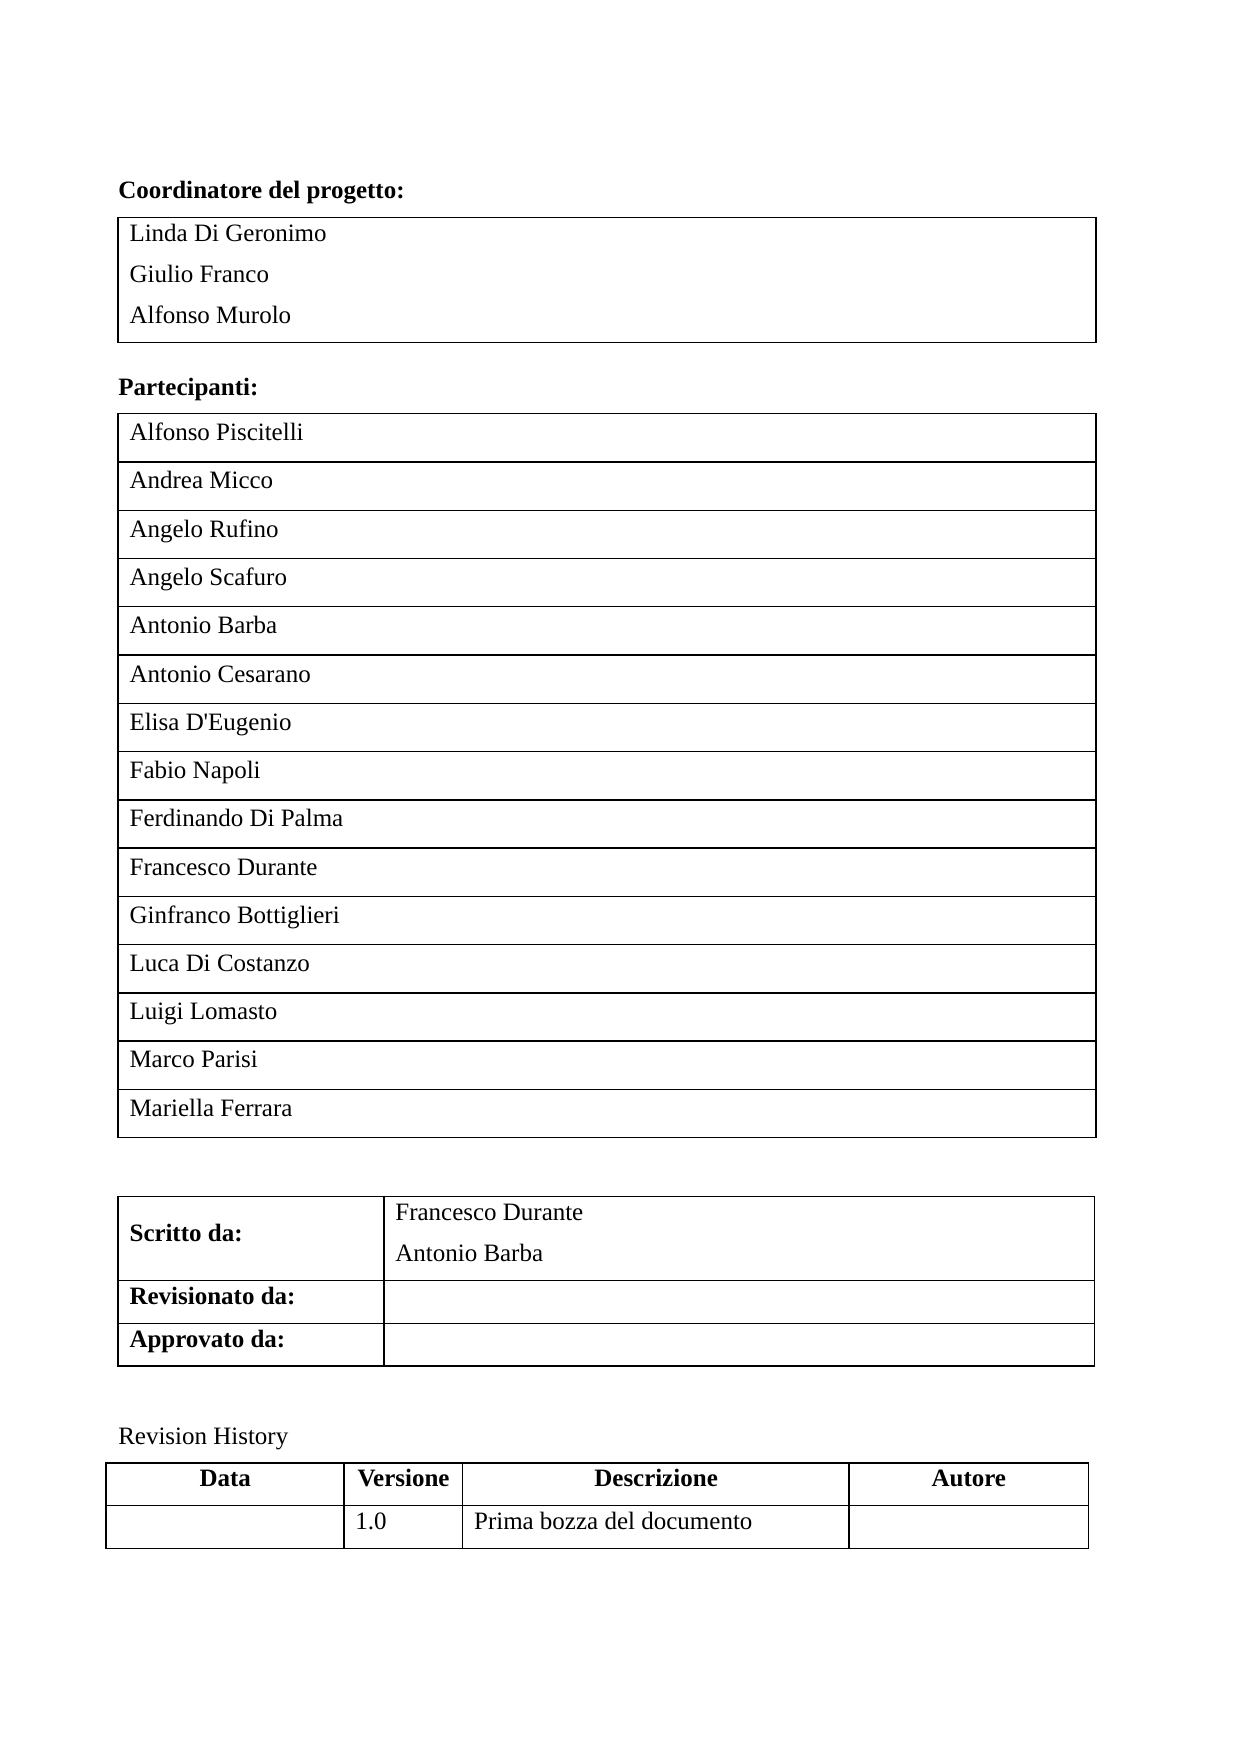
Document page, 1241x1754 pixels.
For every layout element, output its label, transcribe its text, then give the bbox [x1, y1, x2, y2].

table_cell Marco Parisi [119, 1042, 1095, 1088]
table_header Versione [345, 1464, 462, 1505]
table_header Francesco Durante Antonio Barba [385, 1197, 1094, 1280]
table_cell Approvato da: [119, 1324, 383, 1365]
table_cell Angelo Scafuro [119, 559, 1095, 606]
table_cell Ferdinando Di Palma [119, 801, 1095, 847]
table_header Scritto da: [119, 1197, 383, 1280]
table_cell [107, 1506, 343, 1548]
table_cell Luigi Lomasto [119, 994, 1095, 1040]
table_cell Antonio Barba [119, 607, 1095, 654]
table_cell Andrea Micco [119, 463, 1095, 510]
table_cell Mariella Ferrara [119, 1090, 1095, 1137]
table_cell Angelo Rufino [119, 511, 1095, 558]
text Coordinatore del progetto: [118, 176, 1122, 204]
table_cell Ginfranco Bottiglieri [119, 897, 1095, 944]
table_cell Francesco Durante [119, 849, 1095, 896]
table_header Descrizione [463, 1464, 848, 1505]
table_cell Elisa D'Eugenio [119, 704, 1095, 751]
table_cell Revisionato da: [119, 1281, 383, 1323]
table_cell Antonio Cesarano [119, 656, 1095, 703]
subtitle Revision History [118, 1421, 1122, 1449]
table_cell Prima bozza del documento [463, 1506, 848, 1548]
table_header Data [107, 1464, 343, 1505]
text Partecipanti: [118, 372, 1122, 401]
table_cell [385, 1324, 1094, 1365]
table_header Alfonso Piscitelli [119, 414, 1095, 461]
table_header Autore [850, 1464, 1088, 1505]
table_header Linda Di Geronimo Giulio Franco Alfonso Murolo [119, 218, 1095, 342]
table_cell [385, 1281, 1094, 1323]
table_cell 1.0 [345, 1506, 462, 1548]
table_cell [850, 1506, 1088, 1548]
table_cell Fabio Napoli [119, 752, 1095, 799]
table_cell Luca Di Costanzo [119, 945, 1095, 992]
